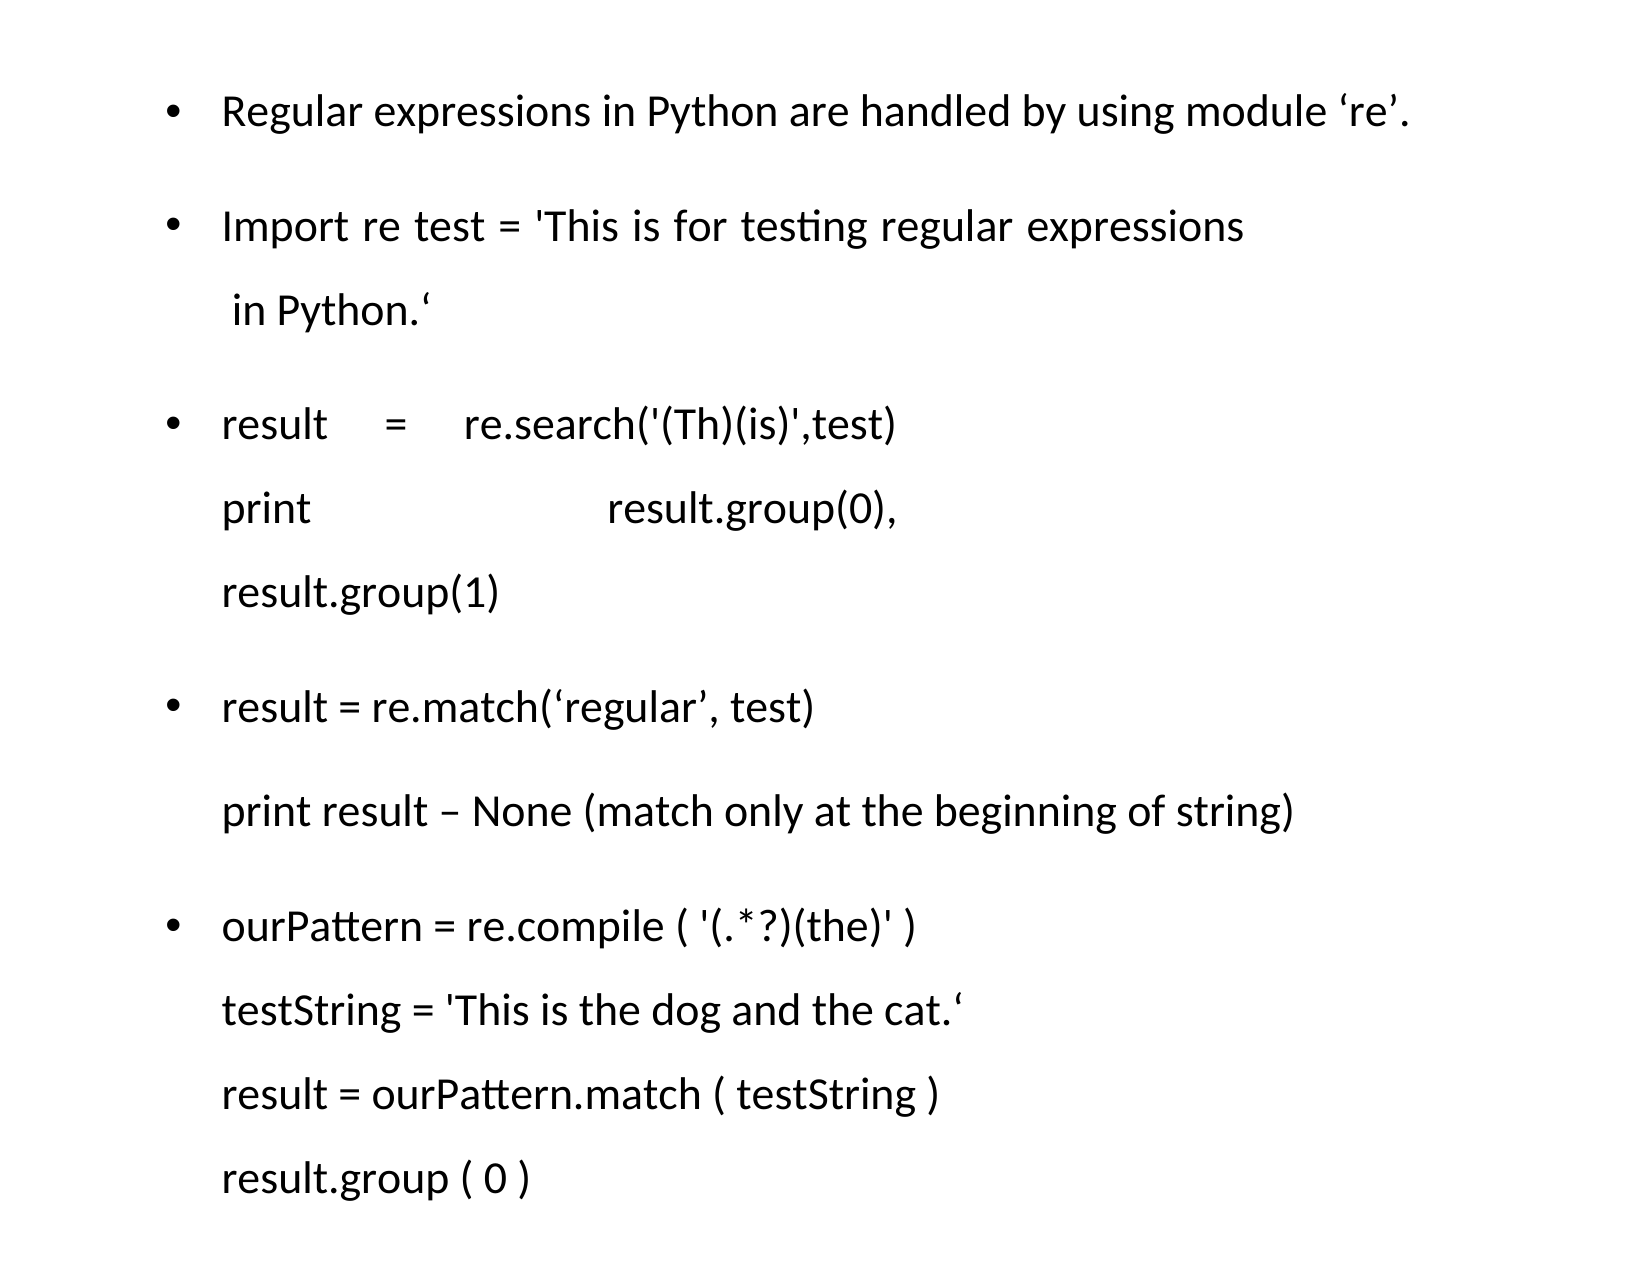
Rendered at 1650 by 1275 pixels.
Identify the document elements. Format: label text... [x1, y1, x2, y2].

table_cell Regular expressions in Python are handled by using module ‘re’. [221, 59, 1575, 174]
table_cell • [75, 59, 221, 174]
table_cell • [75, 874, 221, 1231]
table_cell • [75, 372, 221, 655]
table_cell Import re test = 'This is for testing regular expressions in Python.‘ [221, 174, 1575, 372]
table_cell ourPattern = re.compile ( '(.*?)(the)' ) testString = 'This is the dog and the cat.‘ result = ourPattern.match ( testString ) result.group ( 0 ) [221, 874, 1575, 1231]
table_cell • [75, 174, 221, 372]
table_cell result = re.match(‘regular’, test) print result – None (match only at the beginning of string) [221, 655, 1575, 874]
table_cell • [75, 655, 221, 874]
table_cell result = re.search('(Th)(is)',test) print result.group(0), result.group(1) [221, 372, 1575, 655]
